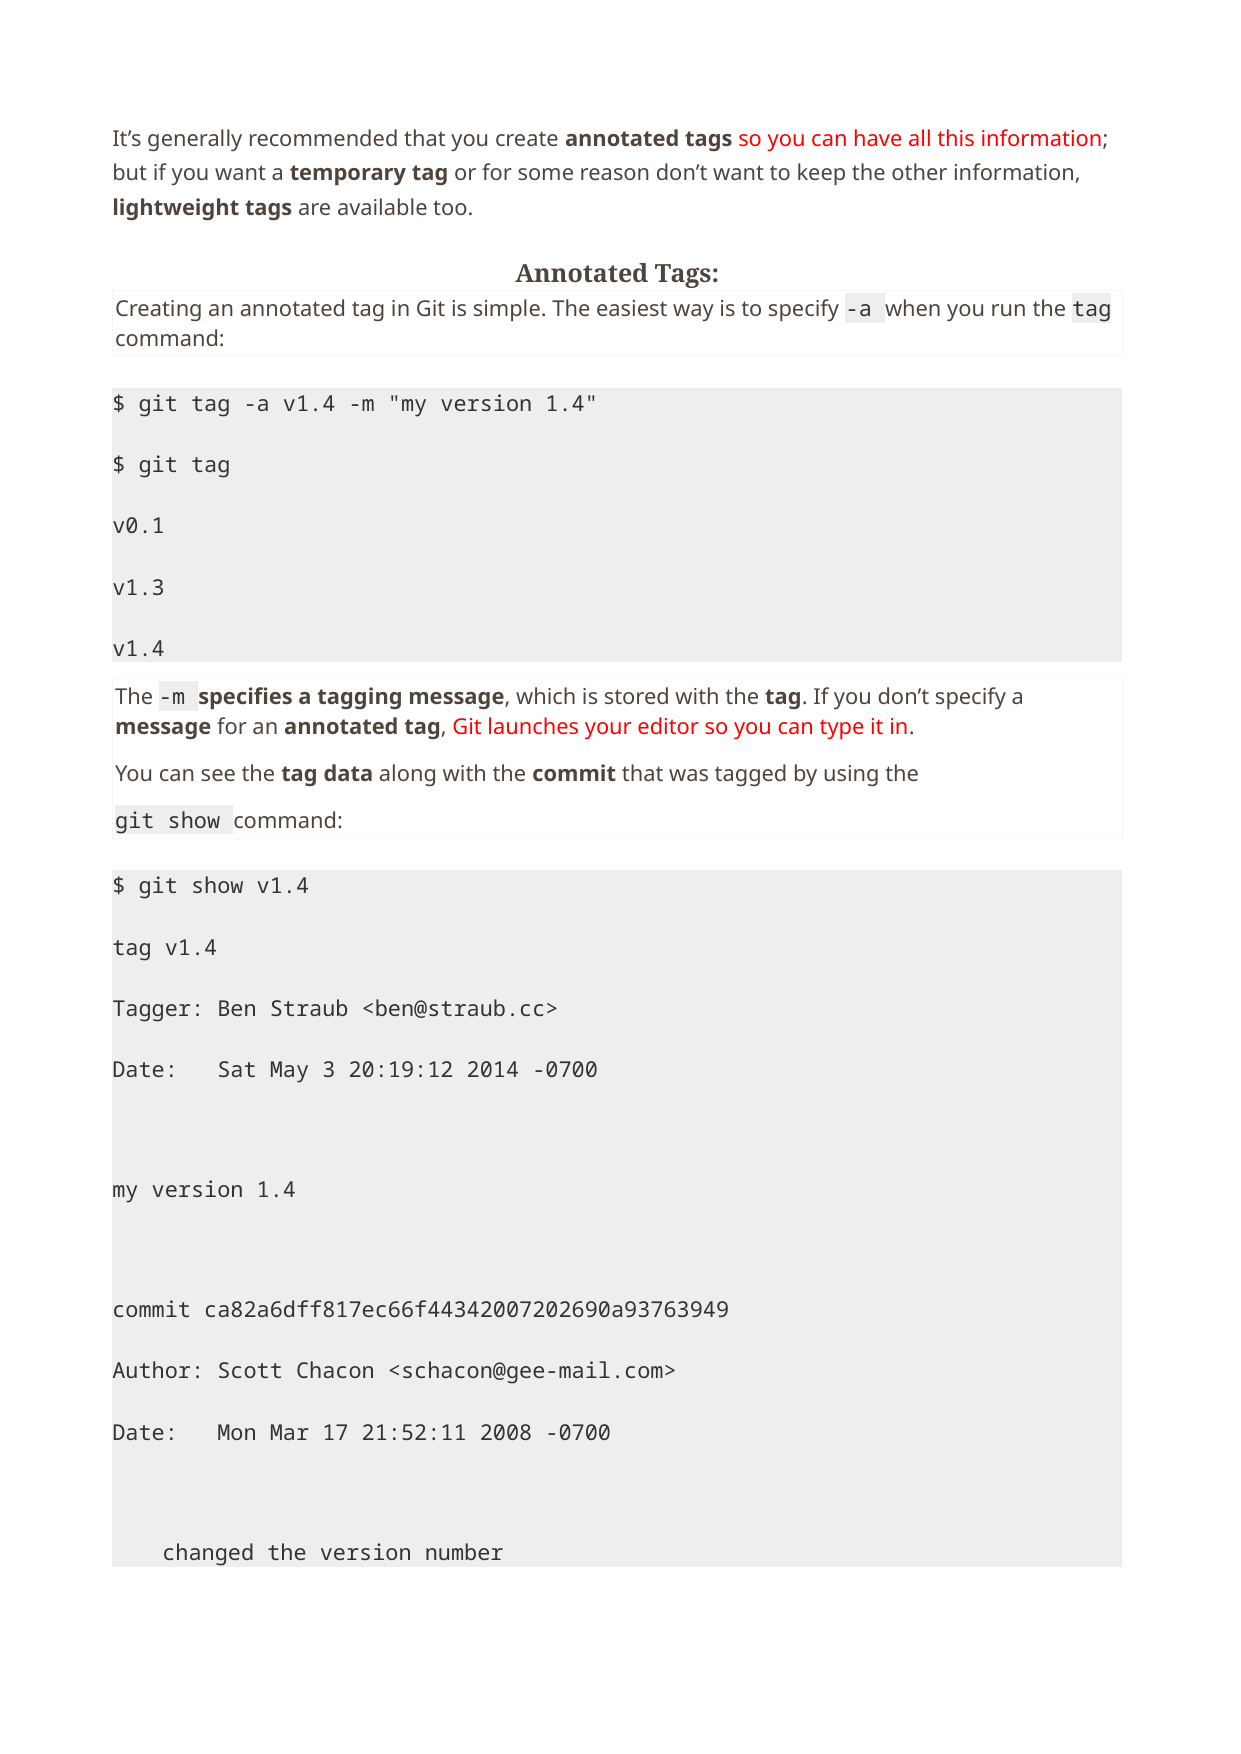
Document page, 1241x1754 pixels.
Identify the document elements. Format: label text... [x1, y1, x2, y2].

text v0.1 [112, 511, 1122, 540]
text changed the version number [112, 1537, 1122, 1567]
subtitle Annotated Tags: [112, 238, 1122, 290]
text commit ca82a6dff817ec66f44342007202690a93763949 [112, 1294, 1122, 1324]
text Creating an annotated tag in Git is simple. The easiest way is to specify -a when you run the tag command: [113, 291, 1122, 355]
text Date: Mon Mar 17 21:52:11 2008 -0700 [112, 1416, 1122, 1446]
text my version 1.4 [112, 1174, 1122, 1204]
text $ git tag [112, 449, 1122, 479]
text v1.4 [112, 633, 1122, 662]
text v1.3 [112, 572, 1122, 601]
text The -m specifies a tagging message, which is stored with the tag. If you don’t specify a message for an annotated tag, Git launches your editor so you can type it in. [113, 679, 1122, 741]
text You can see the tag data along with the commit that was tagged by using the [113, 755, 1122, 788]
text tag v1.4 [112, 931, 1122, 961]
text $ git tag -a v1.4 -m "my version 1.4" [112, 388, 1122, 418]
text git show command: [113, 802, 1122, 838]
text It’s generally recommended that you create annotated tags so you can have all this information; but if you want a temporary tag or for some reason don’t want to keep the other information, lightweight tags are available too. [112, 118, 1122, 221]
text Author: Scott Chacon <schacon@gee-mail.com> [112, 1355, 1122, 1385]
text $ git show v1.4 [112, 870, 1122, 900]
text Tagger: Ben Straub <ben@straub.cc> [112, 992, 1122, 1022]
text Date: Sat May 3 20:19:12 2014 -0700 [112, 1053, 1122, 1083]
